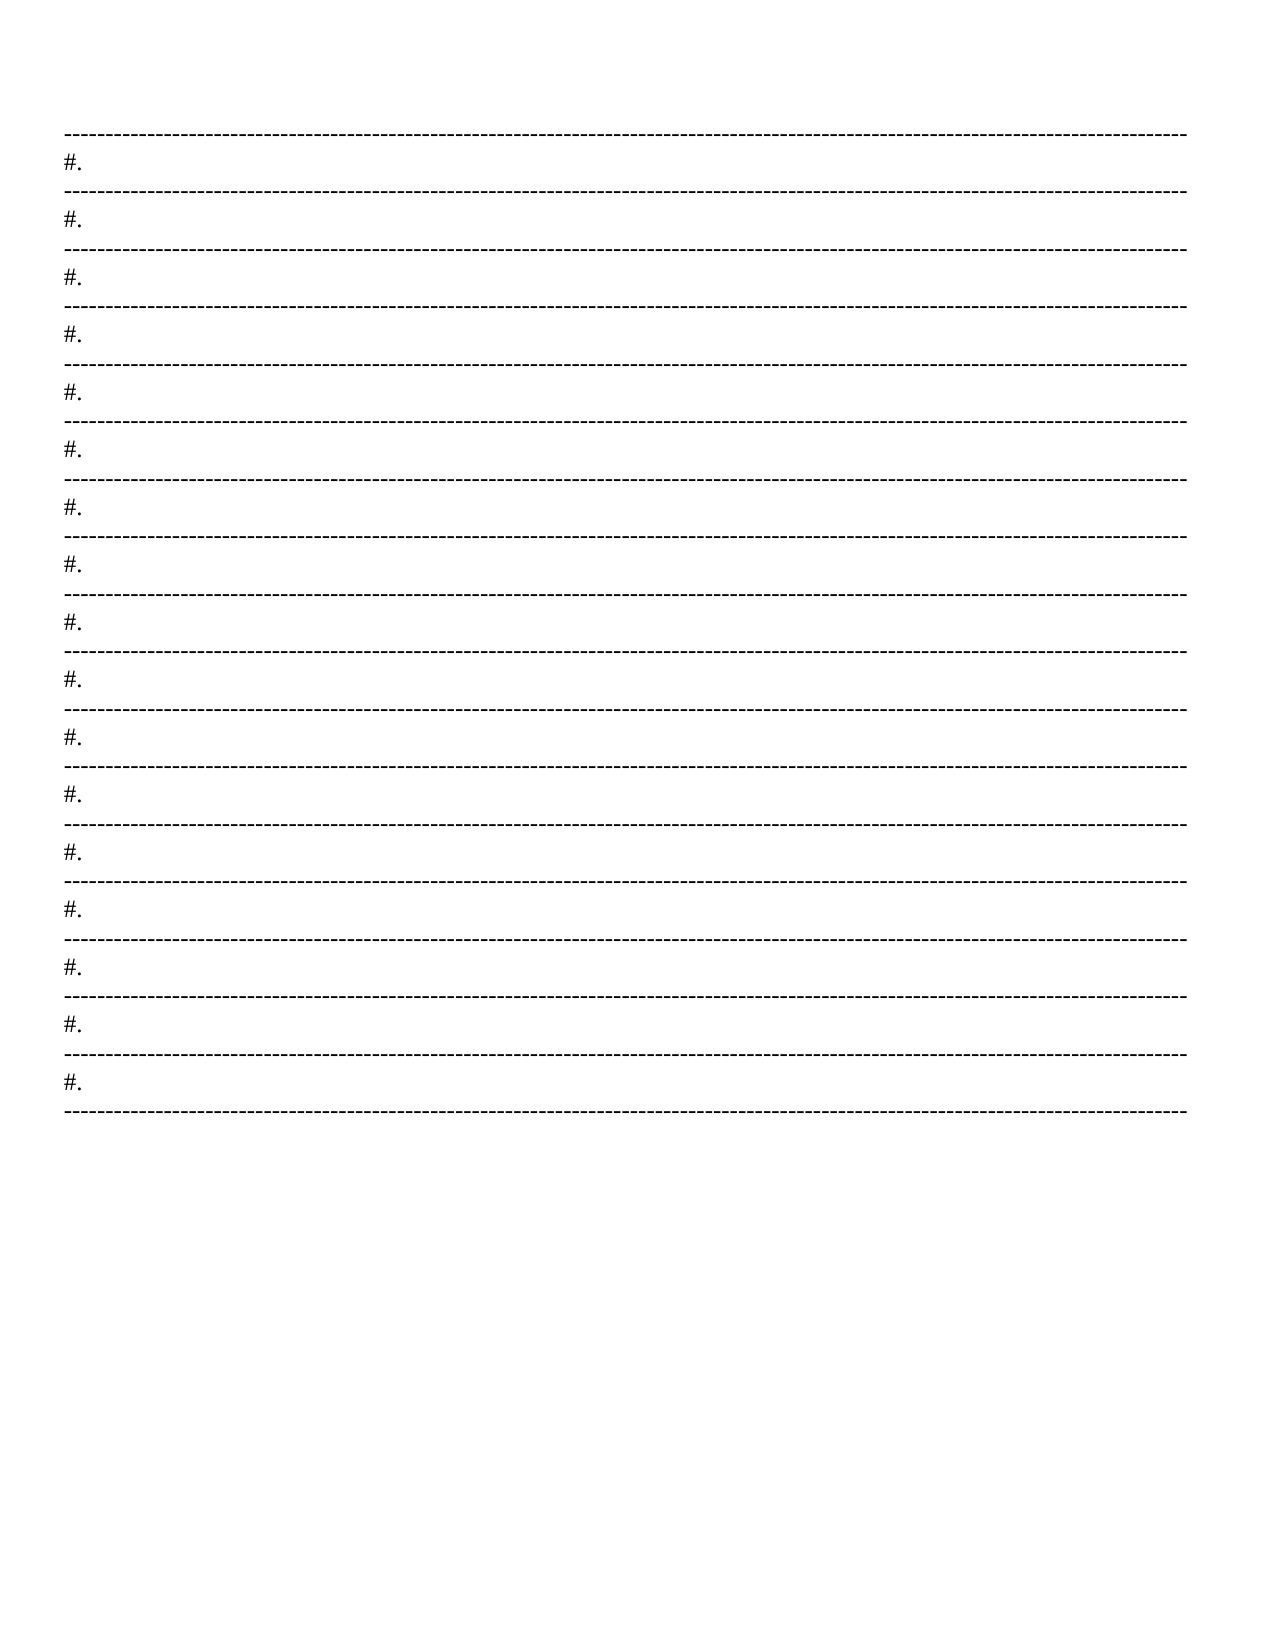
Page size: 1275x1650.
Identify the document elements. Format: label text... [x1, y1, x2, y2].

text --------------------------------------------------------------------------------------------------------------------------------------- [63, 406, 1207, 434]
text #. [63, 1067, 1207, 1096]
text #. [63, 549, 1207, 578]
text #. [63, 319, 1207, 348]
text --------------------------------------------------------------------------------------------------------------------------------------- [63, 463, 1207, 492]
text #. [63, 1009, 1207, 1038]
text #. [63, 147, 1207, 176]
text --------------------------------------------------------------------------------------------------------------------------------------- [63, 118, 1207, 147]
text --------------------------------------------------------------------------------------------------------------------------------------- [63, 866, 1207, 894]
text --------------------------------------------------------------------------------------------------------------------------------------- [63, 176, 1207, 204]
text #. [63, 722, 1207, 751]
text --------------------------------------------------------------------------------------------------------------------------------------- [63, 233, 1207, 262]
text --------------------------------------------------------------------------------------------------------------------------------------- [63, 693, 1207, 722]
text #. [63, 837, 1207, 866]
text --------------------------------------------------------------------------------------------------------------------------------------- [63, 521, 1207, 549]
text #. [63, 779, 1207, 808]
text #. [63, 492, 1207, 521]
text #. [63, 607, 1207, 636]
text --------------------------------------------------------------------------------------------------------------------------------------- [63, 348, 1207, 377]
text --------------------------------------------------------------------------------------------------------------------------------------- [63, 751, 1207, 779]
text --------------------------------------------------------------------------------------------------------------------------------------- [63, 1038, 1207, 1067]
text #. [63, 204, 1207, 233]
text --------------------------------------------------------------------------------------------------------------------------------------- [63, 578, 1207, 607]
text #. [63, 377, 1207, 406]
text #. [63, 434, 1207, 463]
text --------------------------------------------------------------------------------------------------------------------------------------- [63, 981, 1207, 1009]
text #. [63, 894, 1207, 923]
text #. [63, 664, 1207, 693]
text --------------------------------------------------------------------------------------------------------------------------------------- [63, 1096, 1207, 1124]
text --------------------------------------------------------------------------------------------------------------------------------------- [63, 291, 1207, 319]
text --------------------------------------------------------------------------------------------------------------------------------------- [63, 636, 1207, 664]
text --------------------------------------------------------------------------------------------------------------------------------------- [63, 923, 1207, 952]
text --------------------------------------------------------------------------------------------------------------------------------------- [63, 808, 1207, 837]
text #. [63, 952, 1207, 981]
text #. [63, 262, 1207, 291]
